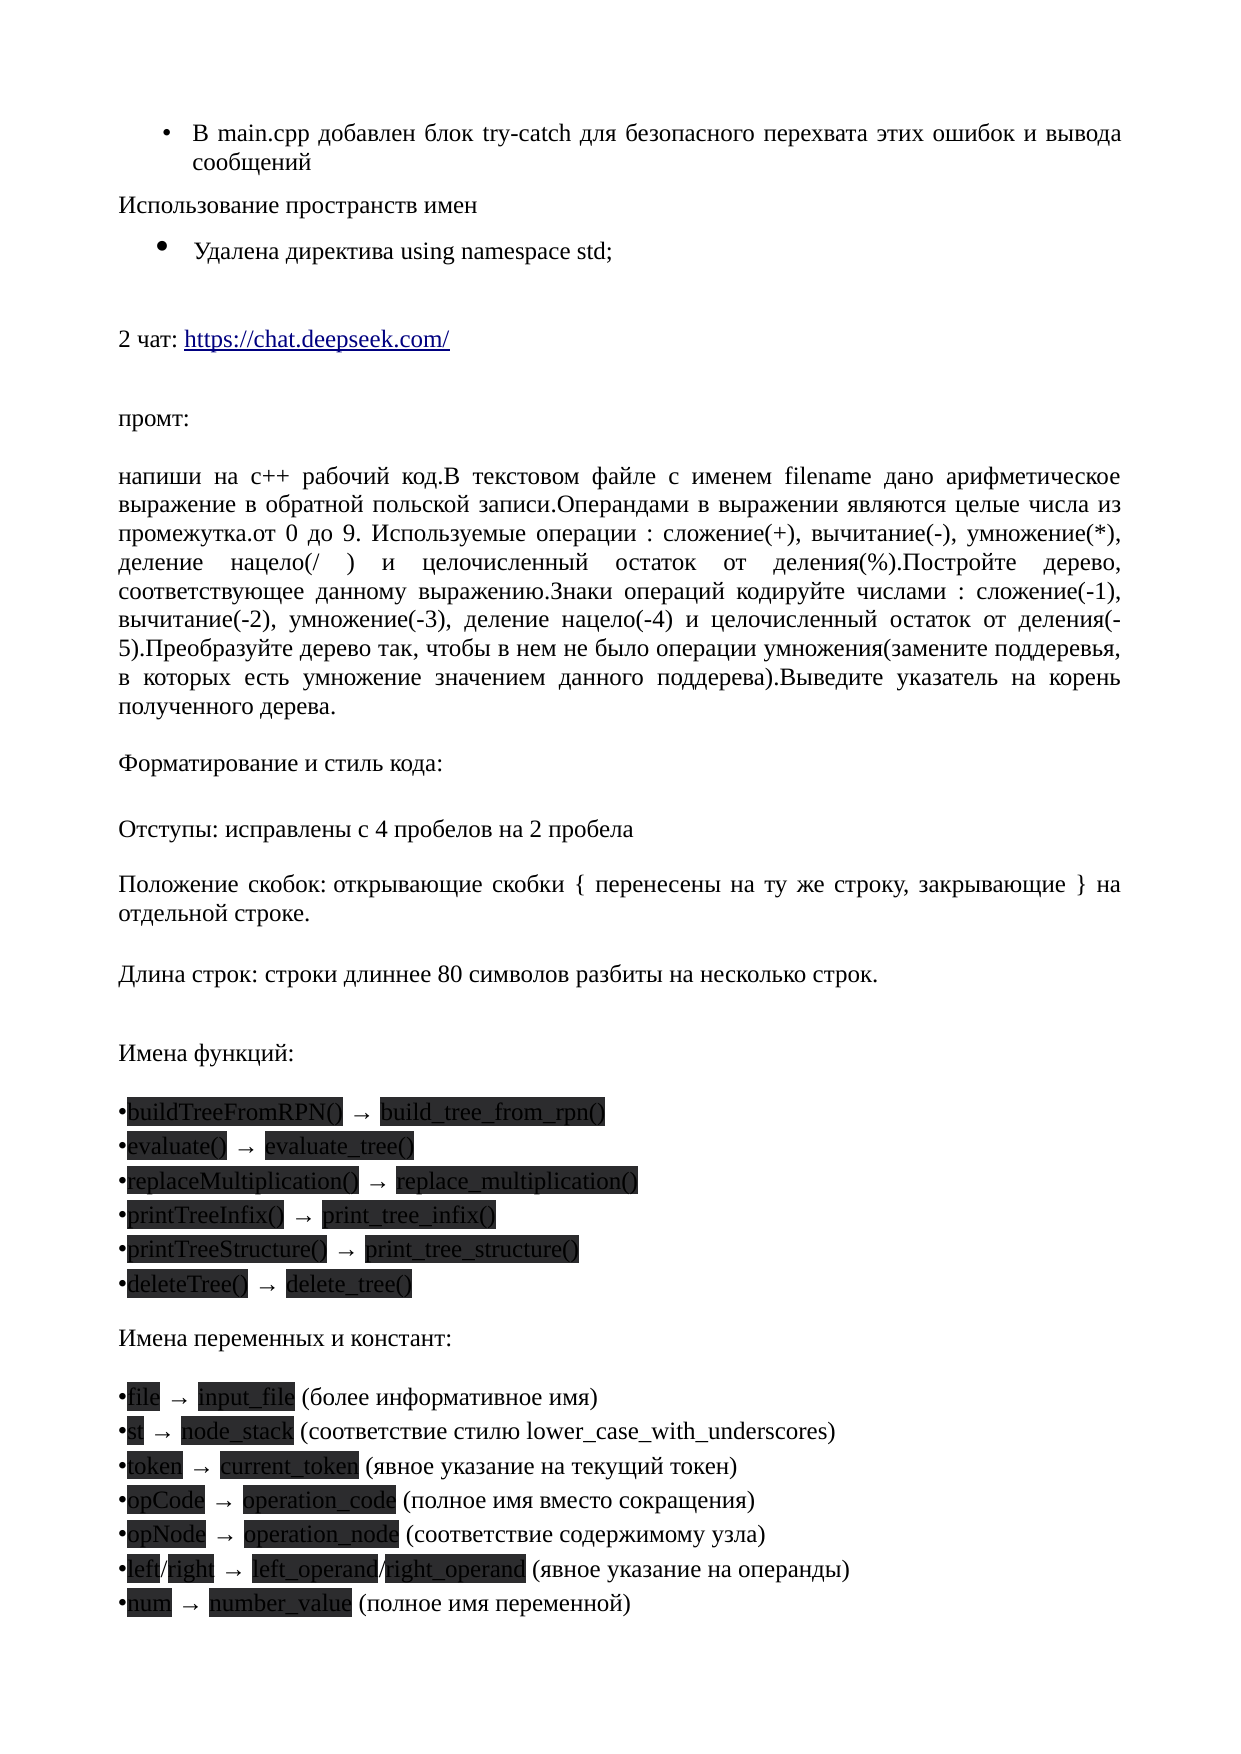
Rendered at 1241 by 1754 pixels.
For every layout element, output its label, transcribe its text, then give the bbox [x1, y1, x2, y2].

list opCode → operation_code (полное имя вместо сокращения) [118, 1479, 1122, 1514]
list printTreeStructure() → print_tree_structure() [118, 1229, 1122, 1263]
text 2 чат: https://chat.deepseek.com/ [118, 324, 1122, 353]
list printTreeInfix() → print_tree_infix() [118, 1194, 1122, 1229]
list num → number_value (полное имя переменной) [118, 1583, 1122, 1617]
list opNode → operation_node (соответствие содержимому узла) [118, 1514, 1122, 1548]
list token → current_token (явное указание на текущий токен) [118, 1445, 1122, 1479]
list file → input_file (более информативное имя) [118, 1376, 1122, 1411]
text Положение скобок: открывающие скобки { перенесены на ту же строку, закрывающие } на отдельной строке. [118, 869, 1122, 927]
subtitle Удалена директива using namespace std; [156, 233, 1122, 267]
text промт: [118, 403, 1122, 432]
list replaceMultiplication() → replace_multiplication() [118, 1160, 1122, 1194]
text Имена переменных и констант: [118, 1323, 1122, 1351]
list В main.cpp добавлен блок try-catch для безопасного перехвата этих ошибок и вывода сообщений [162, 118, 1122, 176]
list left/right → left_operand/right_operand (явное указание на операнды) [118, 1548, 1122, 1583]
subtitle Использование пространств имен [118, 190, 1122, 219]
text Длина строк: строки длиннее 80 символов разбиты на несколько строк. [118, 959, 1122, 988]
list buildTreeFromRPN() → build_tree_from_rpn() [118, 1091, 1122, 1126]
text напиши на с++ рабочий код.В текстовом файле с именем filename дано арифметическое выражение в обратной польской записи.Операндами в выражении являются целые числа из промежутка.от 0 до 9. Используемые операции : сложение(+), вычитание(-), умножение(*), деление нацело(/ ) и целочисленный остаток от деления(%).Постройте дерево, соответствующее данному выражению.Знаки операций кодируйте числами : сложение(-1), вычитание(-2), умножение(-3), деление нацело(-4) и целочисленный остаток от деления(-5).Преобразуйте дерево так, чтобы в нем не было операции умножения(замените поддеревья, в которых есть умножение значением данного поддерева).Выведите указатель на корень полученного дерева. [118, 461, 1122, 719]
list st → node_stack (соответствие стилю lower_case_with_underscores) [118, 1411, 1122, 1445]
text Форматирование и стиль кода: [118, 748, 1122, 777]
list evaluate() → evaluate_tree() [118, 1126, 1122, 1160]
text Отступы: исправлены с 4 пробелов на 2 пробела [118, 814, 1122, 843]
text Имена функций: [118, 1038, 1122, 1066]
list deleteTree() → delete_tree() [118, 1263, 1122, 1298]
